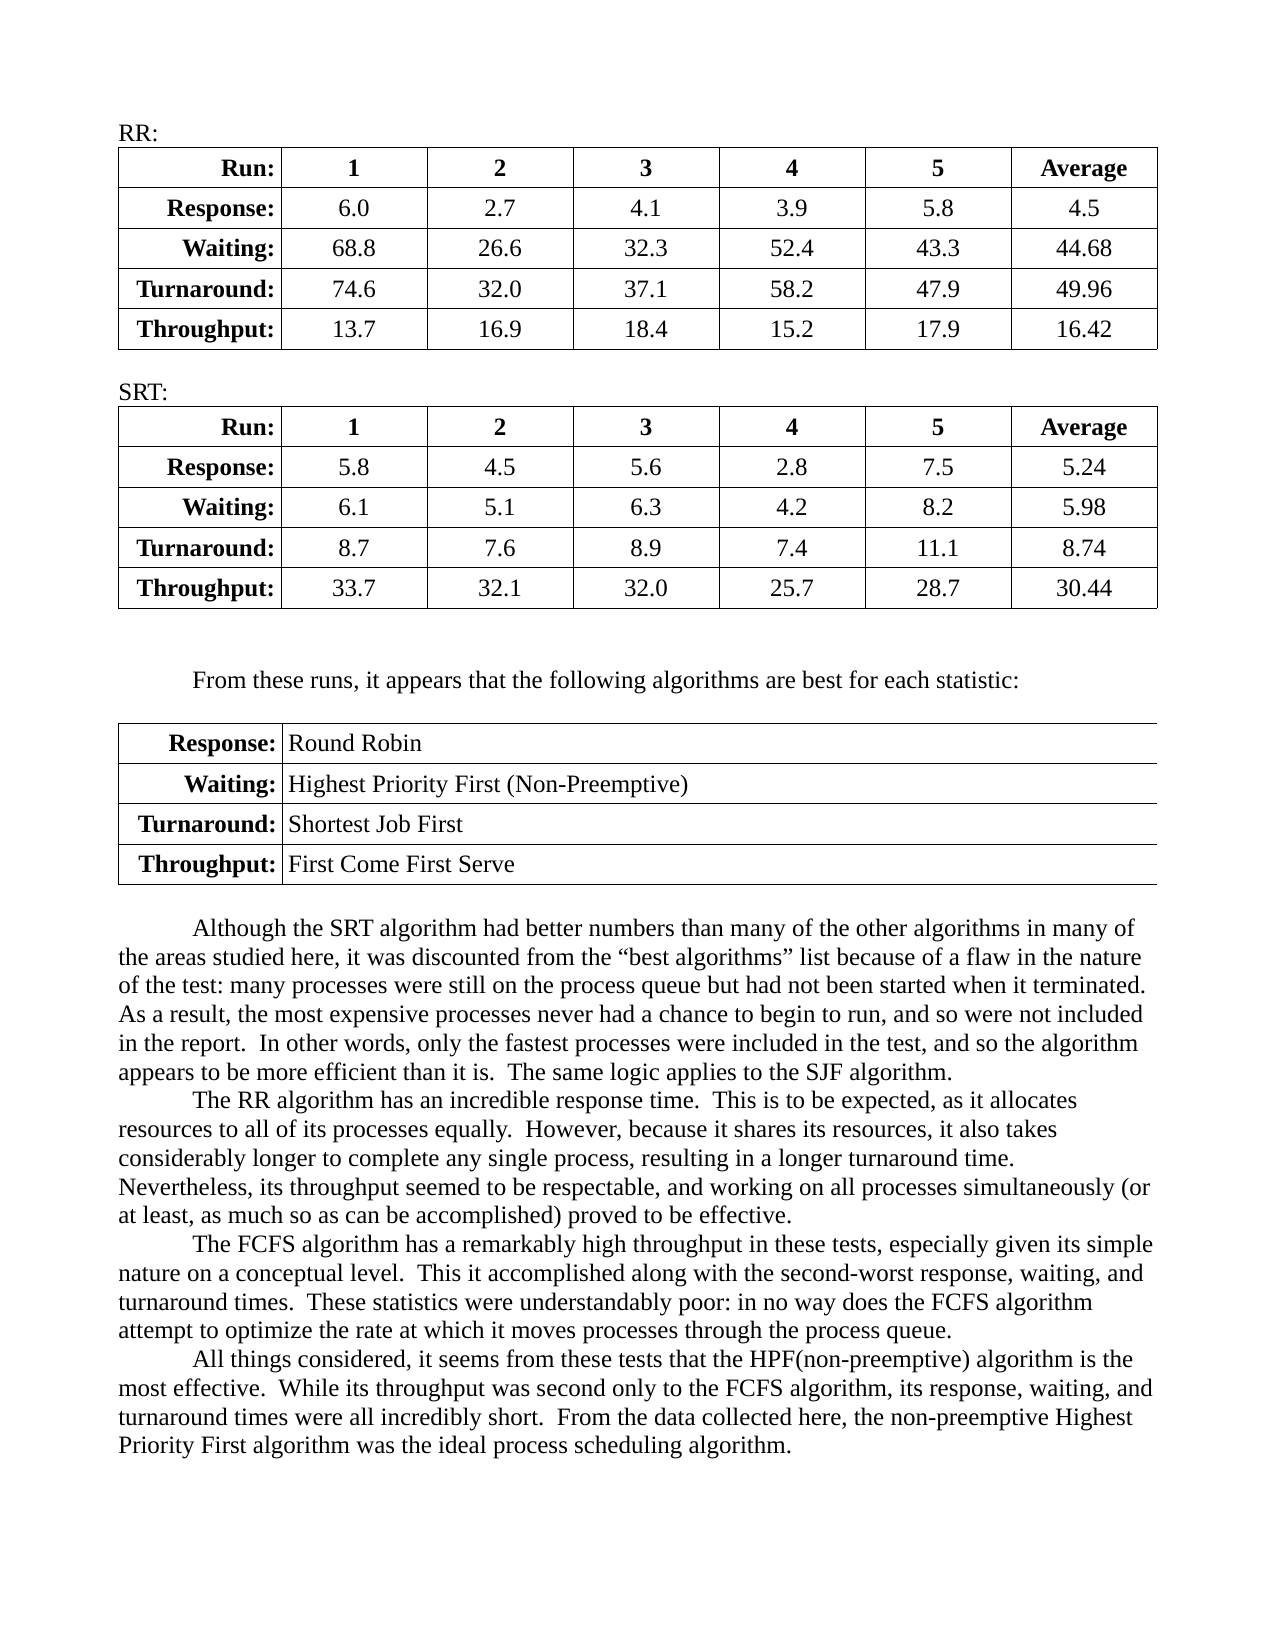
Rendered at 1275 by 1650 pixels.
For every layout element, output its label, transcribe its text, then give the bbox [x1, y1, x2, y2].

table_cell 30.44 [1012, 568, 1157, 608]
table_cell 4.5 [1012, 188, 1157, 227]
table_cell 4.5 [428, 447, 573, 487]
table_cell 6.3 [574, 488, 719, 527]
table_cell 8.74 [1012, 528, 1157, 567]
table_cell Response: [119, 447, 281, 487]
table_cell 6.0 [282, 188, 427, 227]
table_cell 5.8 [866, 188, 1011, 227]
table_cell Turnaround: [119, 269, 281, 308]
table_cell 44.68 [1012, 229, 1157, 268]
table_cell Turnaround: [119, 528, 281, 567]
table_cell 8.9 [574, 528, 719, 567]
table_cell Response: [119, 188, 281, 227]
table_cell 13.7 [282, 309, 427, 348]
table_cell 43.3 [866, 229, 1011, 268]
table_cell 4.2 [720, 488, 865, 527]
table_cell 15.2 [720, 309, 865, 348]
text RR: [118, 118, 1157, 147]
table_header 5 [866, 148, 1011, 187]
table_cell 7.5 [866, 447, 1011, 487]
table_header Response: [119, 724, 282, 763]
table_cell 26.6 [428, 229, 573, 268]
table_cell 5.8 [282, 447, 427, 487]
table_cell 8.2 [866, 488, 1011, 527]
table_cell 5.98 [1012, 488, 1157, 527]
table_cell 58.2 [720, 269, 865, 308]
table_cell Waiting: [119, 764, 282, 803]
table_header Round Robin [283, 724, 1157, 763]
table_cell 5.24 [1012, 447, 1157, 487]
table_cell 5.6 [574, 447, 719, 487]
table_cell 3.9 [720, 188, 865, 227]
table_header Average [1012, 407, 1157, 446]
table_cell Turnaround: [119, 804, 282, 844]
table_header 4 [720, 407, 865, 446]
table_cell 37.1 [574, 269, 719, 308]
table_cell 8.7 [282, 528, 427, 567]
table_cell Waiting: [119, 229, 281, 268]
table_cell 4.1 [574, 188, 719, 227]
table_cell 28.7 [866, 568, 1011, 608]
table_header 1 [282, 407, 427, 446]
table_cell 74.6 [282, 269, 427, 308]
table_cell 16.9 [428, 309, 573, 348]
table_cell 32.1 [428, 568, 573, 608]
table_cell Throughput: [119, 309, 281, 348]
text The RR algorithm has an incredible response time. This is to be expected, as it allocates resources to all of its processes equally. However, because it shares its resources, it also takes considerably longer to complete any single process, resulting in a longer turnaround time. Nevertheless, its throughput seemed to be respectable, and working on all processes simultaneously (or at least, as much so as can be accomplished) proved to be effective. [118, 1085, 1157, 1229]
table_header 1 [282, 148, 427, 187]
table_cell 16.42 [1012, 309, 1157, 348]
table_cell 33.7 [282, 568, 427, 608]
table_header 3 [574, 407, 719, 446]
table_header Average [1012, 148, 1157, 187]
table_cell 25.7 [720, 568, 865, 608]
table_cell 32.0 [428, 269, 573, 308]
table_cell First Come First Serve [283, 845, 1157, 884]
table_cell 7.4 [720, 528, 865, 567]
table_cell 11.1 [866, 528, 1011, 567]
table_cell 6.1 [282, 488, 427, 527]
table_header Run: [119, 407, 281, 446]
table_cell 47.9 [866, 269, 1011, 308]
text The FCFS algorithm has a remarkably high throughput in these tests, especially given its simple nature on a conceptual level. This it accomplished along with the second-worst response, waiting, and turnaround times. These statistics were understandably poor: in no way does the FCFS algorithm attempt to optimize the rate at which it moves processes through the process queue. [118, 1229, 1157, 1344]
table_cell Throughput: [119, 845, 282, 884]
table_cell 18.4 [574, 309, 719, 348]
table_header 2 [428, 148, 573, 187]
table_cell 5.1 [428, 488, 573, 527]
table_cell 2.8 [720, 447, 865, 487]
table_cell 68.8 [282, 229, 427, 268]
table_cell 7.6 [428, 528, 573, 567]
text Although the SRT algorithm had better numbers than many of the other algorithms in many of the areas studied here, it was discounted from the “best algorithms” list because of a flaw in the nature of the test: many processes were still on the process queue but had not been started when it terminated. As a result, the most expensive processes never had a chance to begin to run, and so were not included in the report. In other words, only the fastest processes were included in the test, and so the algorithm appears to be more efficient than it is. The same logic applies to the SJF algorithm. [118, 913, 1157, 1085]
table_header 4 [720, 148, 865, 187]
table_cell 32.0 [574, 568, 719, 608]
table_cell Highest Priority First (Non-Preemptive) [283, 764, 1157, 803]
table_header 2 [428, 407, 573, 446]
table_cell 49.96 [1012, 269, 1157, 308]
table_cell Throughput: [119, 568, 281, 608]
table_header 5 [866, 407, 1011, 446]
table_cell 2.7 [428, 188, 573, 227]
table_cell 17.9 [866, 309, 1011, 348]
text All things considered, it seems from these tests that the HPF(non-preemptive) algorithm is the most effective. While its throughput was second only to the FCFS algorithm, its response, waiting, and turnaround times were all incredibly short. From the data collected here, the non-preemptive Highest Priority First algorithm was the ideal process scheduling algorithm. [118, 1344, 1157, 1459]
table_cell 52.4 [720, 229, 865, 268]
text From these runs, it appears that the following algorithms are best for each statistic: [118, 665, 1157, 694]
table_header Run: [119, 148, 281, 187]
table_cell Waiting: [119, 488, 281, 527]
table_cell Shortest Job First [283, 804, 1157, 844]
table_cell 32.3 [574, 229, 719, 268]
text SRT: [118, 377, 1157, 406]
table_header 3 [574, 148, 719, 187]
